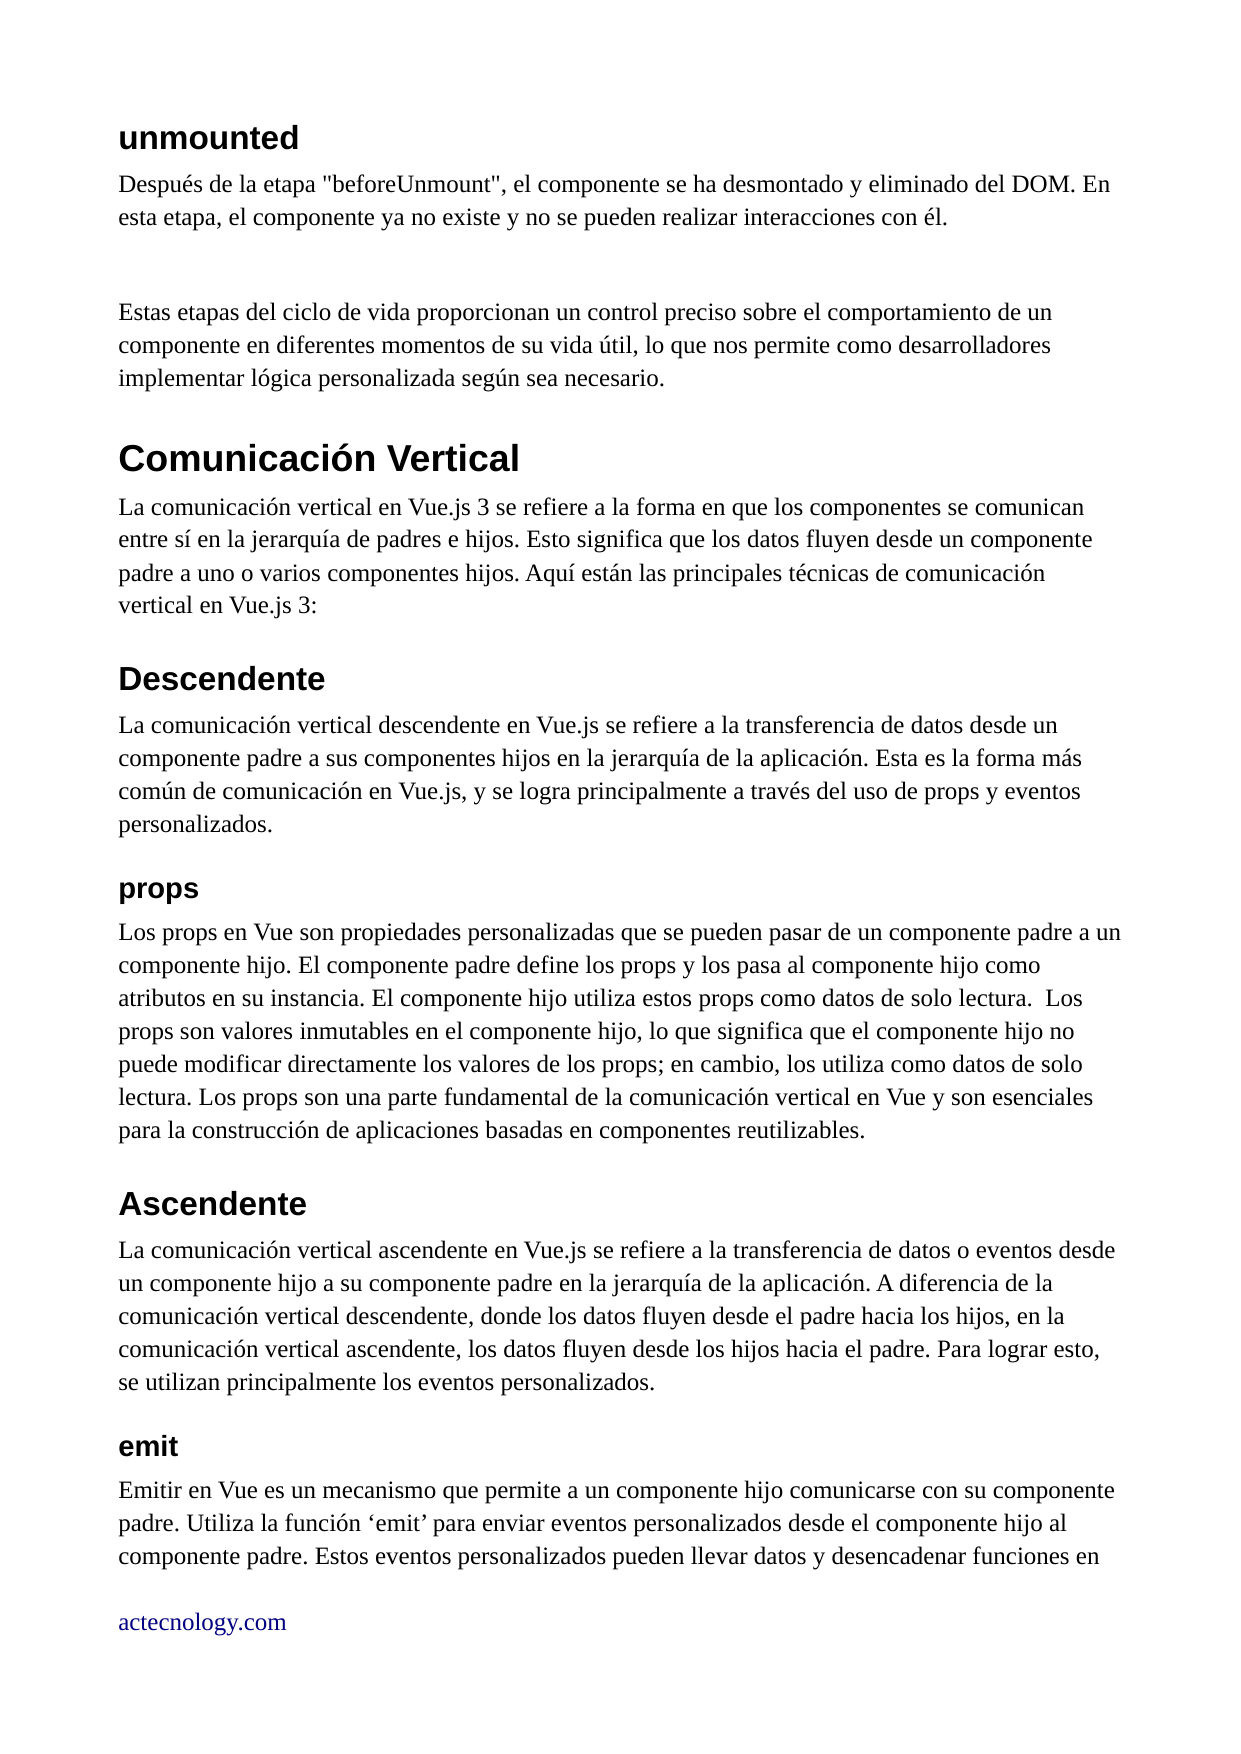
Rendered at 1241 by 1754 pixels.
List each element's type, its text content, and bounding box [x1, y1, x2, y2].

text Emitir en Vue es un mecanismo que permite a un componente hijo comunicarse con su componente padre. Utiliza la función ‘emit’ para enviar eventos personalizados desde el componente hijo al componente padre. Estos eventos personalizados pueden llevar datos y desencadenar funciones en [118, 1475, 1122, 1570]
text Los props en Vue son propiedades personalizadas que se pueden pasar de un componente padre a un componente hijo. El componente padre define los props y los pasa al componente hijo como atributos en su instancia. El componente hijo utiliza estos props como datos de solo lectura. Los props son valores inmutables en el componente hijo, lo que significa que el componente hijo no puede modificar directamente los valores de los props; en cambio, los utiliza como datos de solo lectura. Los props son una parte fundamental de la comunicación vertical en Vue y son esenciales para la construcción de aplicaciones basadas en componentes reutilizables. [118, 917, 1122, 1144]
subtitle Comunicación Vertical [118, 436, 1122, 479]
subtitle Descendente [118, 659, 1122, 697]
text La comunicación vertical descendente en Vue.js se refiere a la transferencia de datos desde un componente padre a sus componentes hijos en la jerarquía de la aplicación. Esta es la forma más común de comunicación en Vue.js, y se logra principalmente a través del uso de props y eventos personalizados. [118, 710, 1122, 838]
subtitle props [118, 871, 1122, 905]
text Después de la etapa "beforeUnmount", el componente se ha desmontado y eliminado del DOM. En esta etapa, el componente ya no existe y no se pueden realizar interacciones con él. [118, 169, 1122, 231]
text Estas etapas del ciclo de vida proporcionan un control preciso sobre el comportamiento de un componente en diferentes momentos de su vida útil, lo que nos permite como desarrolladores implementar lógica personalizada según sea necesario. [118, 297, 1122, 392]
subtitle Ascendente [118, 1184, 1122, 1222]
text La comunicación vertical ascendente en Vue.js se refiere a la transferencia de datos o eventos desde un componente hijo a su componente padre en la jerarquía de la aplicación. A diferencia de la comunicación vertical descendente, donde los datos fluyen desde el padre hacia los hijos, en la comunicación vertical ascendente, los datos fluyen desde los hijos hacia el padre. Para lograr esto, se utilizan principalmente los eventos personalizados. [118, 1235, 1122, 1396]
subtitle emit [118, 1429, 1122, 1463]
subtitle unmounted [118, 118, 1122, 157]
text La comunicación vertical en Vue.js 3 se refiere a la forma en que los componentes se comunican entre sí en la jerarquía de padres e hijos. Esto significa que los datos fluyen desde un componente padre a uno o varios componentes hijos. Aquí están las principales técnicas de comunicación vertical en Vue.js 3: [118, 492, 1122, 619]
